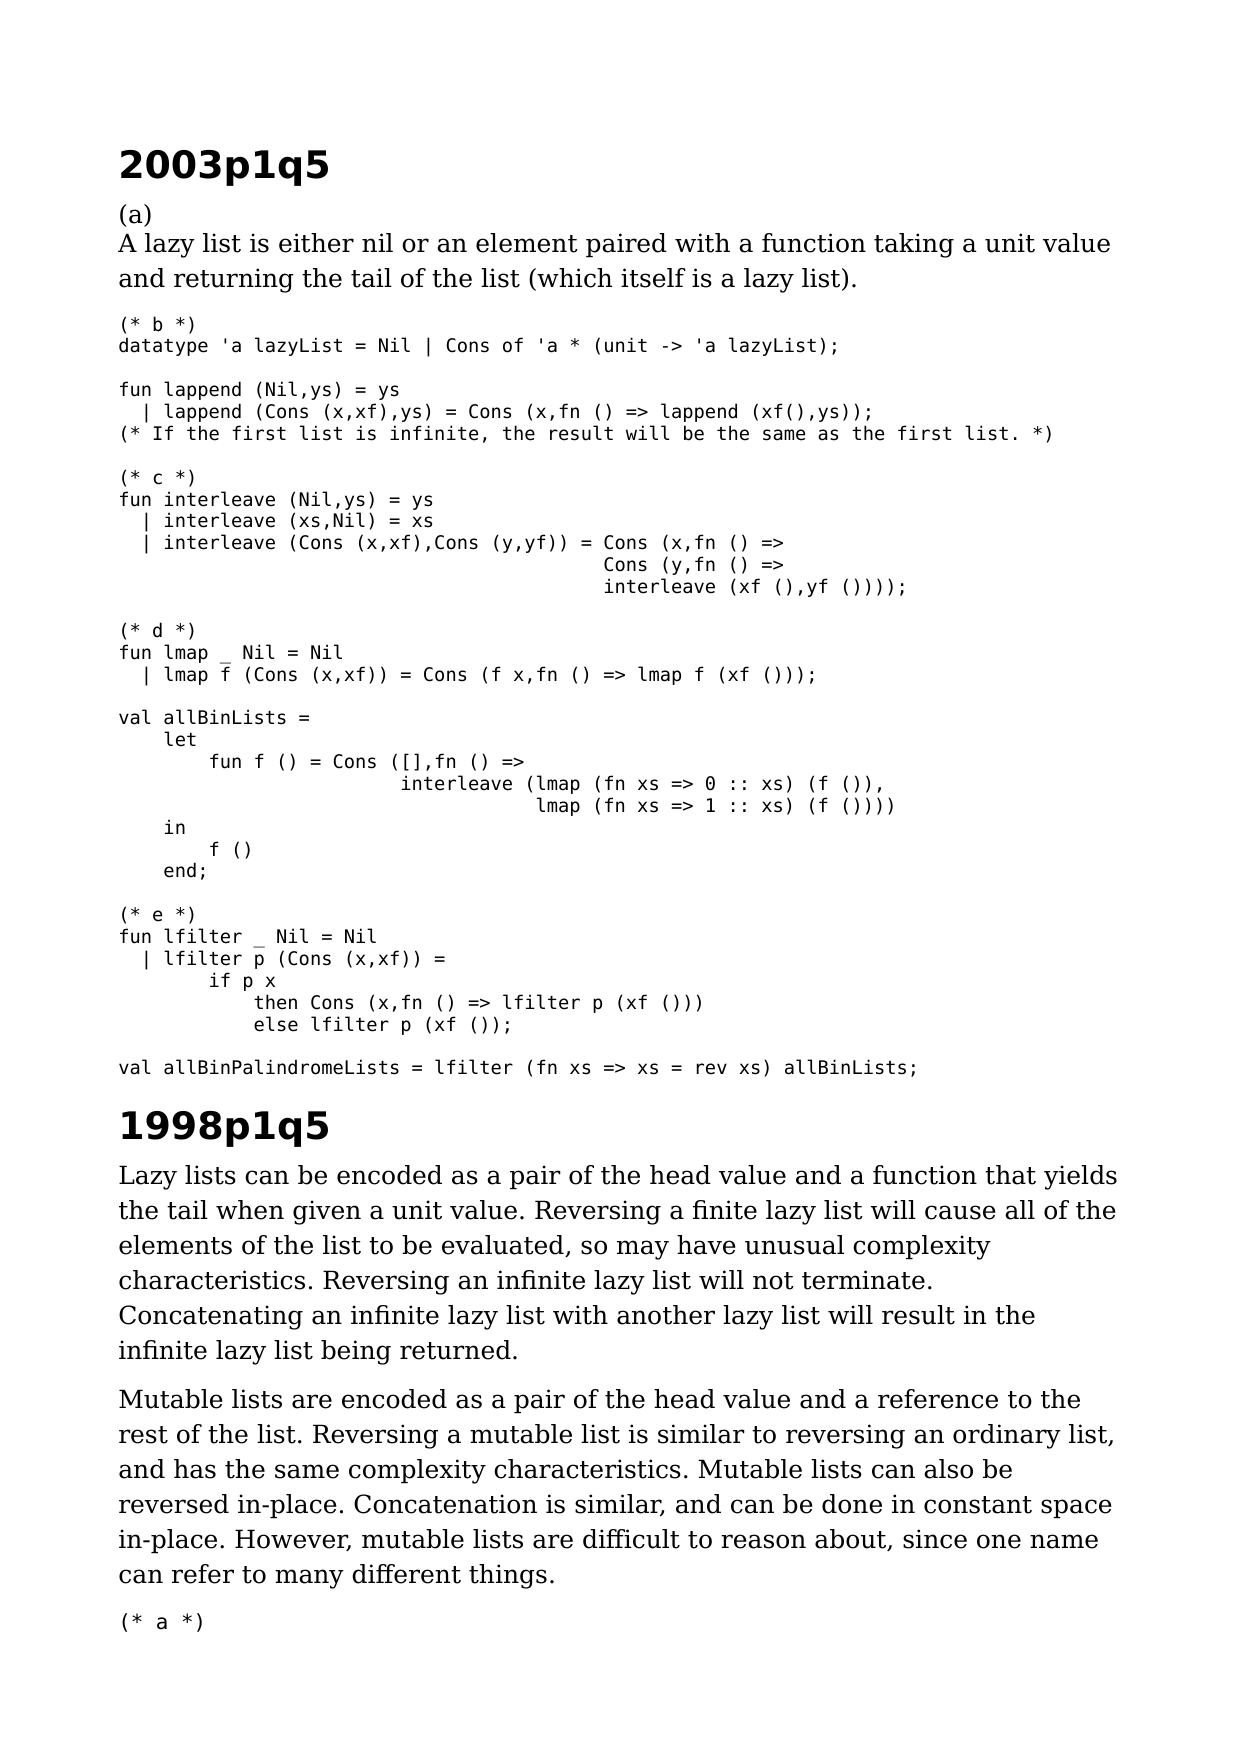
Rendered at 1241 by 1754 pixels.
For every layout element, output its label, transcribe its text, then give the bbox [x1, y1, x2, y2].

text | lmap f (Cons (x,xf)) = Cons (f x,fn () => lmap f (xf ())); [118, 663, 1122, 685]
text interleave (xf (),yf ()))); [118, 576, 1122, 598]
text let [118, 729, 1122, 751]
text A lazy list is either nil or an element paired with a function taking a unit value and returning the tail of the list (which itself is a lazy list). [118, 229, 1122, 293]
text Mutable lists are encoded as a pair of the head value and a reference to the rest of the list. Reversing a mutable list is similar to reversing an ordinary list, and has the same complexity characteristics. Mutable lists can also be reversed in-place. Concatenation is similar, and can be done in constant space in-place. However, mutable lists are difficult to reason about, since one name can refer to many different things. [118, 1385, 1122, 1589]
text (a) [118, 200, 1122, 229]
text val allBinPalindromeLists = lfilter (fn xs => xs = rev xs) allBinLists; [118, 1057, 1122, 1079]
subtitle 2003p1q5 [118, 143, 1122, 187]
text datatype 'a lazyList = Nil | Cons of 'a * (unit -> 'a lazyList); [118, 335, 1122, 357]
text | lappend (Cons (x,xf),ys) = Cons (x,fn () => lappend (xf(),ys)); [118, 401, 1122, 423]
text Cons (y,fn () => [118, 554, 1122, 576]
text val allBinLists = [118, 707, 1122, 729]
text (* If the first list is infinite, the result will be the same as the first list. *) [118, 423, 1122, 445]
text fun lfilter _ Nil = Nil [118, 926, 1122, 948]
text (* d *) [118, 620, 1122, 642]
text fun lappend (Nil,ys) = ys [118, 379, 1122, 401]
text Lazy lists can be encoded as a pair of the head value and a function that yields the tail when given a unit value. Reversing a finite lazy list will cause all of the elements of the list to be evaluated, so may have unusual complexity characteristics. Reversing an infinite lazy list will not terminate. Concatenating an infinite lazy list with another lazy list will result in the infinite lazy list being returned. [118, 1161, 1122, 1365]
text fun f () = Cons ([],fn () => [118, 751, 1122, 773]
text | interleave (Cons (x,xf),Cons (y,yf)) = Cons (x,fn () => [118, 532, 1122, 554]
text interleave (lmap (fn xs => 0 :: xs) (f ()), [118, 773, 1122, 795]
text | lfilter p (Cons (x,xf)) = [118, 948, 1122, 970]
text (* c *) [118, 467, 1122, 488]
text (* a *) [118, 1610, 1122, 1634]
text if p x [118, 970, 1122, 992]
text | interleave (xs,Nil) = xs [118, 510, 1122, 532]
text fun lmap _ Nil = Nil [118, 642, 1122, 663]
text in [118, 817, 1122, 838]
subtitle 1998p1q5 [118, 1104, 1122, 1148]
text fun interleave (Nil,ys) = ys [118, 488, 1122, 510]
text end; [118, 860, 1122, 882]
text else lfilter p (xf ()); [118, 1013, 1122, 1035]
text lmap (fn xs => 1 :: xs) (f ()))) [118, 795, 1122, 817]
text f () [118, 838, 1122, 860]
text (* b *) [118, 313, 1122, 335]
text (* e *) [118, 904, 1122, 926]
text then Cons (x,fn () => lfilter p (xf ())) [118, 992, 1122, 1013]
